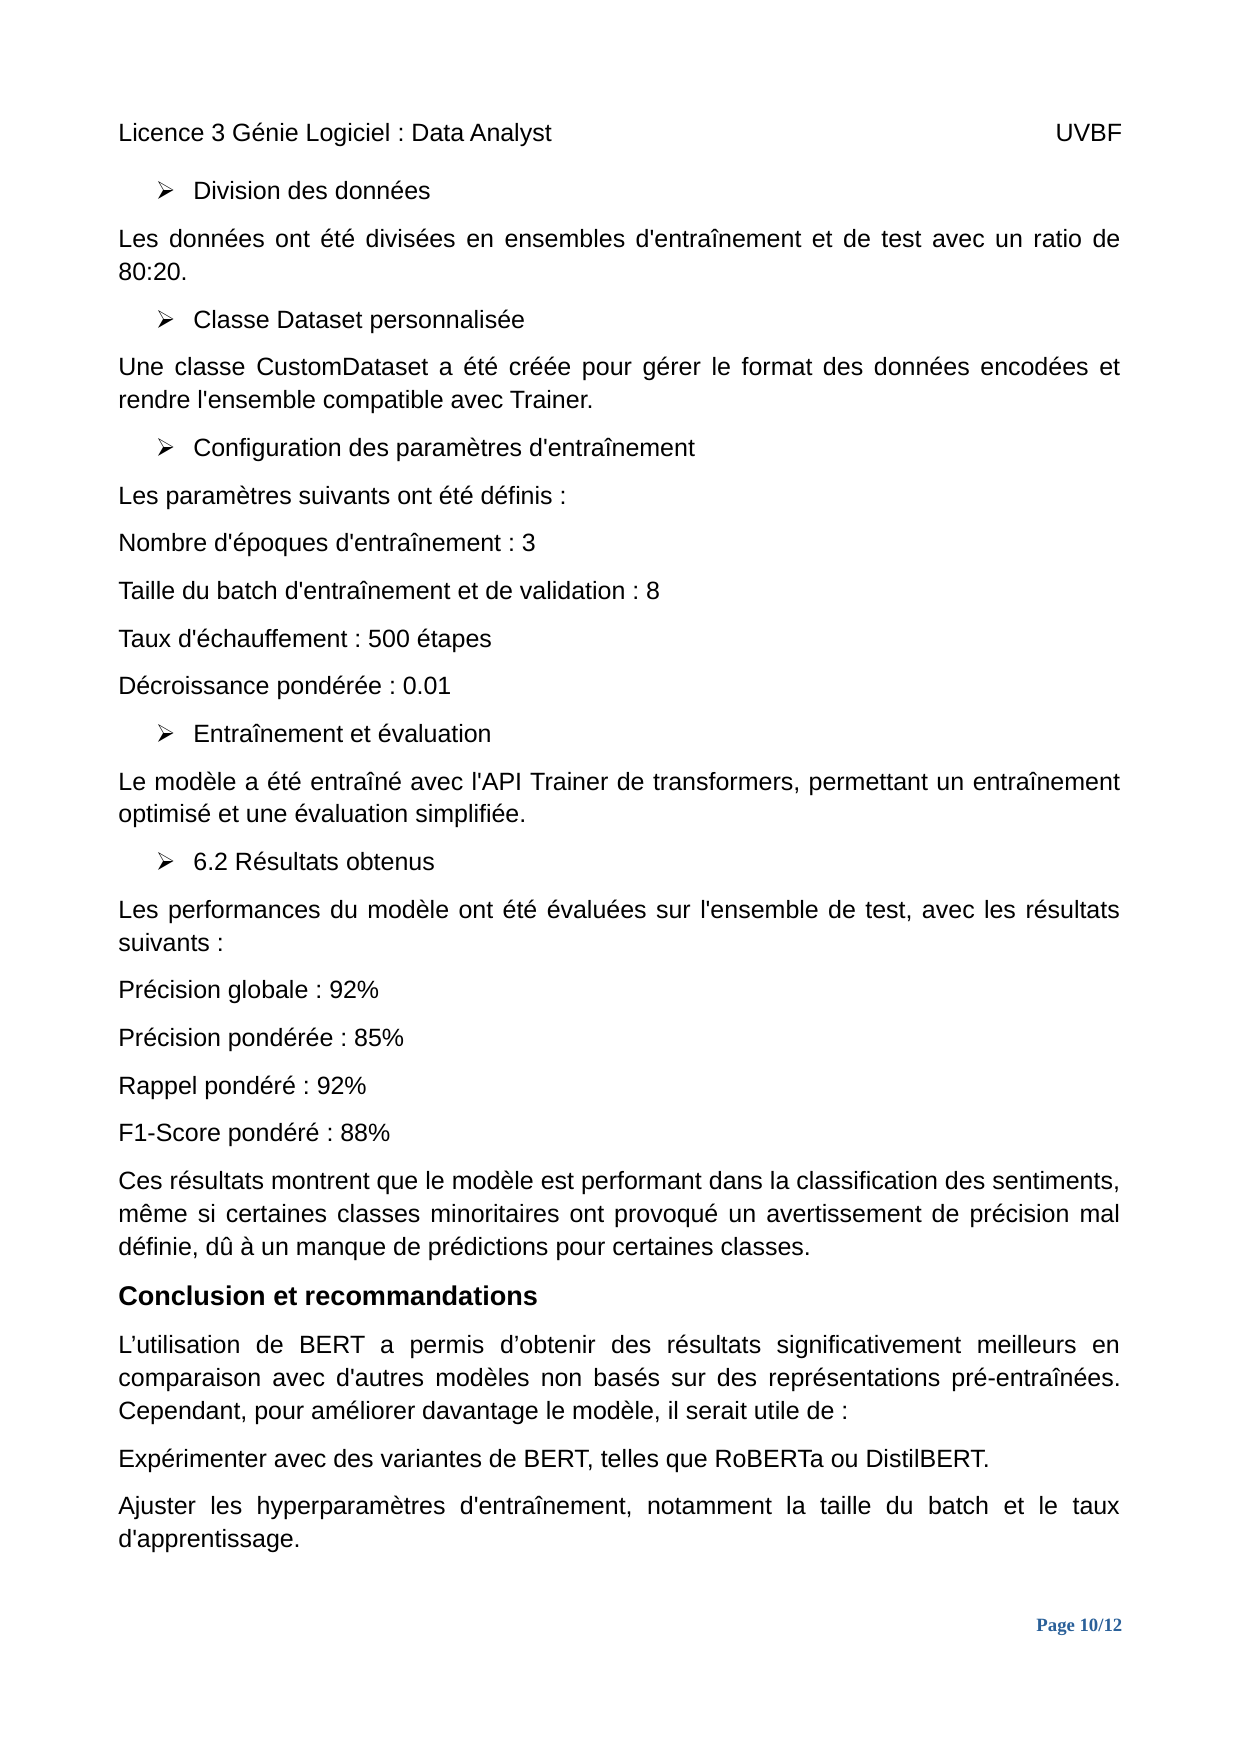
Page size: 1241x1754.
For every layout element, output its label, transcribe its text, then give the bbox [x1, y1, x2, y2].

text Ajuster les hyperparamètres d'entraînement, notamment la taille du batch et le taux d'apprentissage. [118, 1491, 1122, 1553]
text Les données ont été divisées en ensembles d'entraînement et de test avec un ratio de 80:20. [118, 224, 1122, 286]
text Les paramètres suivants ont été définis : [118, 481, 1122, 509]
list Classe Dataset personnalisée [156, 305, 1122, 333]
text Le modèle a été entraîné avec l'API Trainer de transformers, permettant un entraînement optimisé et une évaluation simplifiée. [118, 766, 1122, 828]
list Configuration des paramètres d'entraînement [156, 433, 1122, 462]
text Nombre d'époques d'entraînement : 3 [118, 528, 1122, 557]
list 6.2 Résultats obtenus [156, 847, 1122, 876]
text Expérimenter avec des variantes de BERT, telles que RoBERTa ou DistilBERT. [118, 1444, 1122, 1472]
text Taille du batch d'entraînement et de validation : 8 [118, 576, 1122, 605]
text Précision globale : 92% [118, 975, 1122, 1004]
list Entraînement et évaluation [156, 719, 1122, 748]
text Précision pondérée : 85% [118, 1023, 1122, 1052]
text Conclusion et recommandations [118, 1279, 1122, 1311]
text Taux d'échauffement : 500 étapes [118, 623, 1122, 652]
text Les performances du modèle ont été évaluées sur l'ensemble de test, avec les résultats suivants : [118, 895, 1122, 957]
text F1-Score pondéré : 88% [118, 1118, 1122, 1147]
text Une classe CustomDataset a été créée pour gérer le format des données encodées et rendre l'ensemble compatible avec Trainer. [118, 352, 1122, 414]
text Ces résultats montrent que le modèle est performant dans la classification des sentiments, même si certaines classes minoritaires ont provoqué un avertissement de précision mal définie, dû à un manque de prédictions pour certaines classes. [118, 1166, 1122, 1261]
list Division des données [156, 176, 1122, 205]
text Décroissance pondérée : 0.01 [118, 671, 1122, 700]
text L’utilisation de BERT a permis d’obtenir des résultats significativement meilleurs en comparaison avec d'autres modèles non basés sur des représentations pré-entraînées. Cependant, pour améliorer davantage le modèle, il serait utile de : [118, 1330, 1122, 1425]
text Rappel pondéré : 92% [118, 1071, 1122, 1099]
